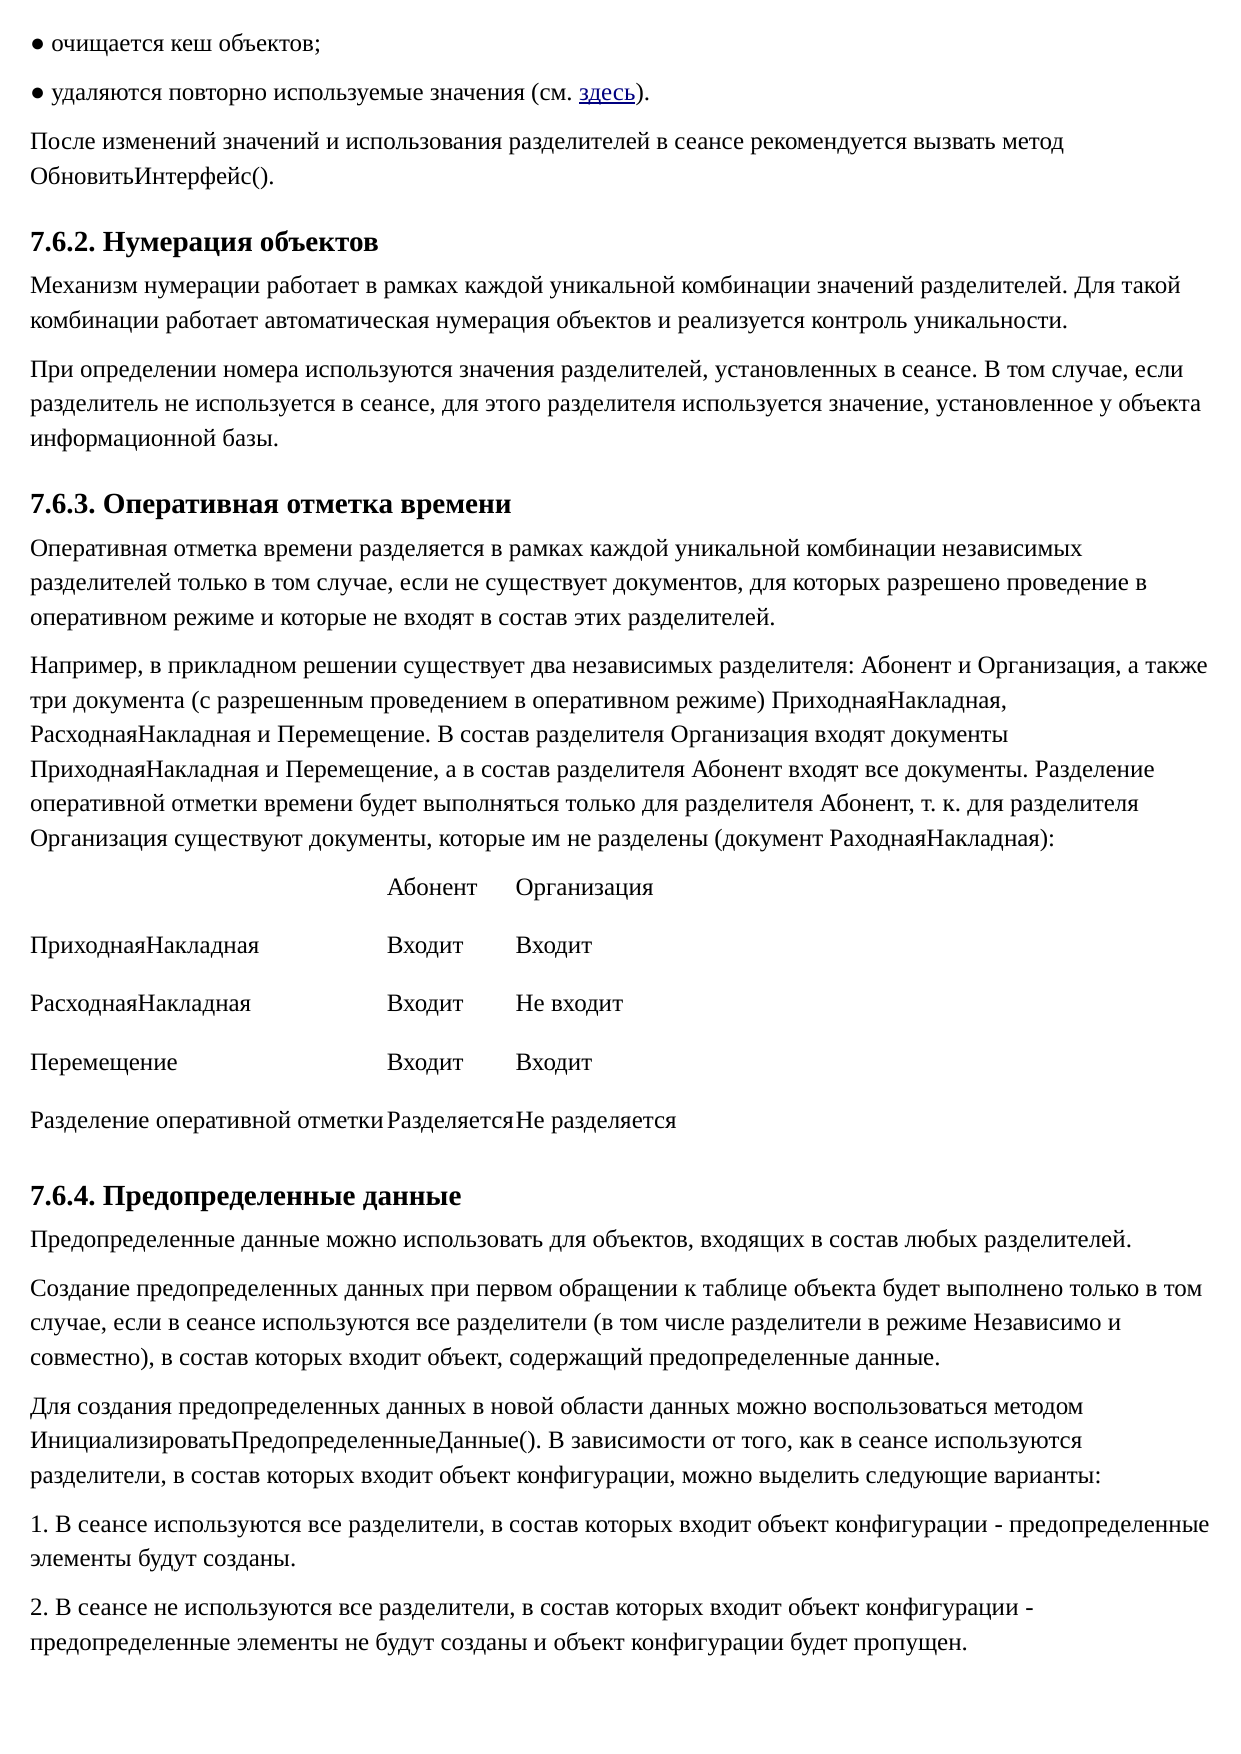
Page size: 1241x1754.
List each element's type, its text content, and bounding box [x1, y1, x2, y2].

table_cell Входит [515, 930, 678, 988]
text Например, в прикладном решении существует два независимых разделителя: Абонент и Организация, а также три документа (с разрешенным проведением в оперативном режиме) ПриходнаяНакладная, РасходнаяНакладная и Перемещение. В состав разделителя Организация входят документы ПриходнаяНакладная и Перемещение, а в состав разделителя Абонент входят все документы. Разделение оперативной отметки времени будет выполняться только для разделителя Абонент, т. к. для разделителя Организация существуют документы, которые им не разделены (документ РаходнаяНакладная): [30, 651, 1211, 852]
table_header [30, 872, 387, 930]
text ● удаляются повторно используемые значения (см. здесь). [30, 77, 1211, 106]
text Создание предопределенных данных при первом обращении к таблице объекта будет выполнено только в том случае, если в сеансе используются все разделители (в том числе разделители в режиме Независимо и совместно), в состав которых входит объект, содержащий предопределенные данные. [30, 1273, 1211, 1371]
table_cell Разделение оперативной отметки [30, 1105, 387, 1163]
text Механизм нумерации работает в рамках каждой уникальной комбинации значений разделителей. Для такой комбинации работает автоматическая нумерация объектов и реализуется контроль уникальности. [30, 270, 1211, 334]
table_header Организация [515, 872, 678, 930]
table_cell Входит [387, 1047, 515, 1105]
subtitle 7.6.4. Предопределенные данные [30, 1178, 1211, 1211]
table_cell Не входит [515, 989, 678, 1047]
subtitle 7.6.2. Нумерация объектов [30, 224, 1211, 258]
table_cell Разделяется [387, 1105, 515, 1163]
text ● очищается кеш объектов; [30, 28, 1211, 57]
text Оперативная отметка времени разделяется в рамках каждой уникальной комбинации независимых разделителей только в том случае, если не существует документов, для которых разрешено проведение в оперативном режиме и которые не входят в состав этих разделителей. [30, 533, 1211, 630]
text Для создания предопределенных данных в новой области данных можно воспользоваться методом ИнициализироватьПредопределенныеДанные(). В зависимости от того, как в сеансе используются разделители, в состав которых входит объект конфигурации, можно выделить следующие варианты: [30, 1391, 1211, 1489]
table_cell Входит [515, 1047, 678, 1105]
table_cell ПриходнаяНакладная [30, 930, 387, 988]
text После изменений значений и использования разделителей в сеансе рекомендуется вызвать метод ОбновитьИнтерфейс(). [30, 126, 1211, 189]
text 1. В сеансе используются все разделители, в состав которых входит объект конфигурации ‑ предопределенные элементы будут созданы. [30, 1509, 1211, 1572]
text 2. В сеансе не используются все разделители, в состав которых входит объект конфигурации ‑ предопределенные элементы не будут созданы и объект конфигурации будет пропущен. [30, 1592, 1211, 1656]
table_cell Перемещение [30, 1047, 387, 1105]
table_cell Входит [387, 930, 515, 988]
table_cell Входит [387, 989, 515, 1047]
text При определении номера используются значения разделителей, установленных в сеансе. В том случае, если разделитель не используется в сеансе, для этого разделителя используется значение, установленное у объекта информационной базы. [30, 354, 1211, 452]
subtitle 7.6.3. Оперативная отметка времени [30, 487, 1211, 520]
table_header Абонент [387, 872, 515, 930]
table_cell Не разделяется [515, 1105, 678, 1163]
table_cell РасходнаяНакладная [30, 989, 387, 1047]
text Предопределенные данные можно использовать для объектов, входящих в состав любых разделителей. [30, 1224, 1211, 1253]
